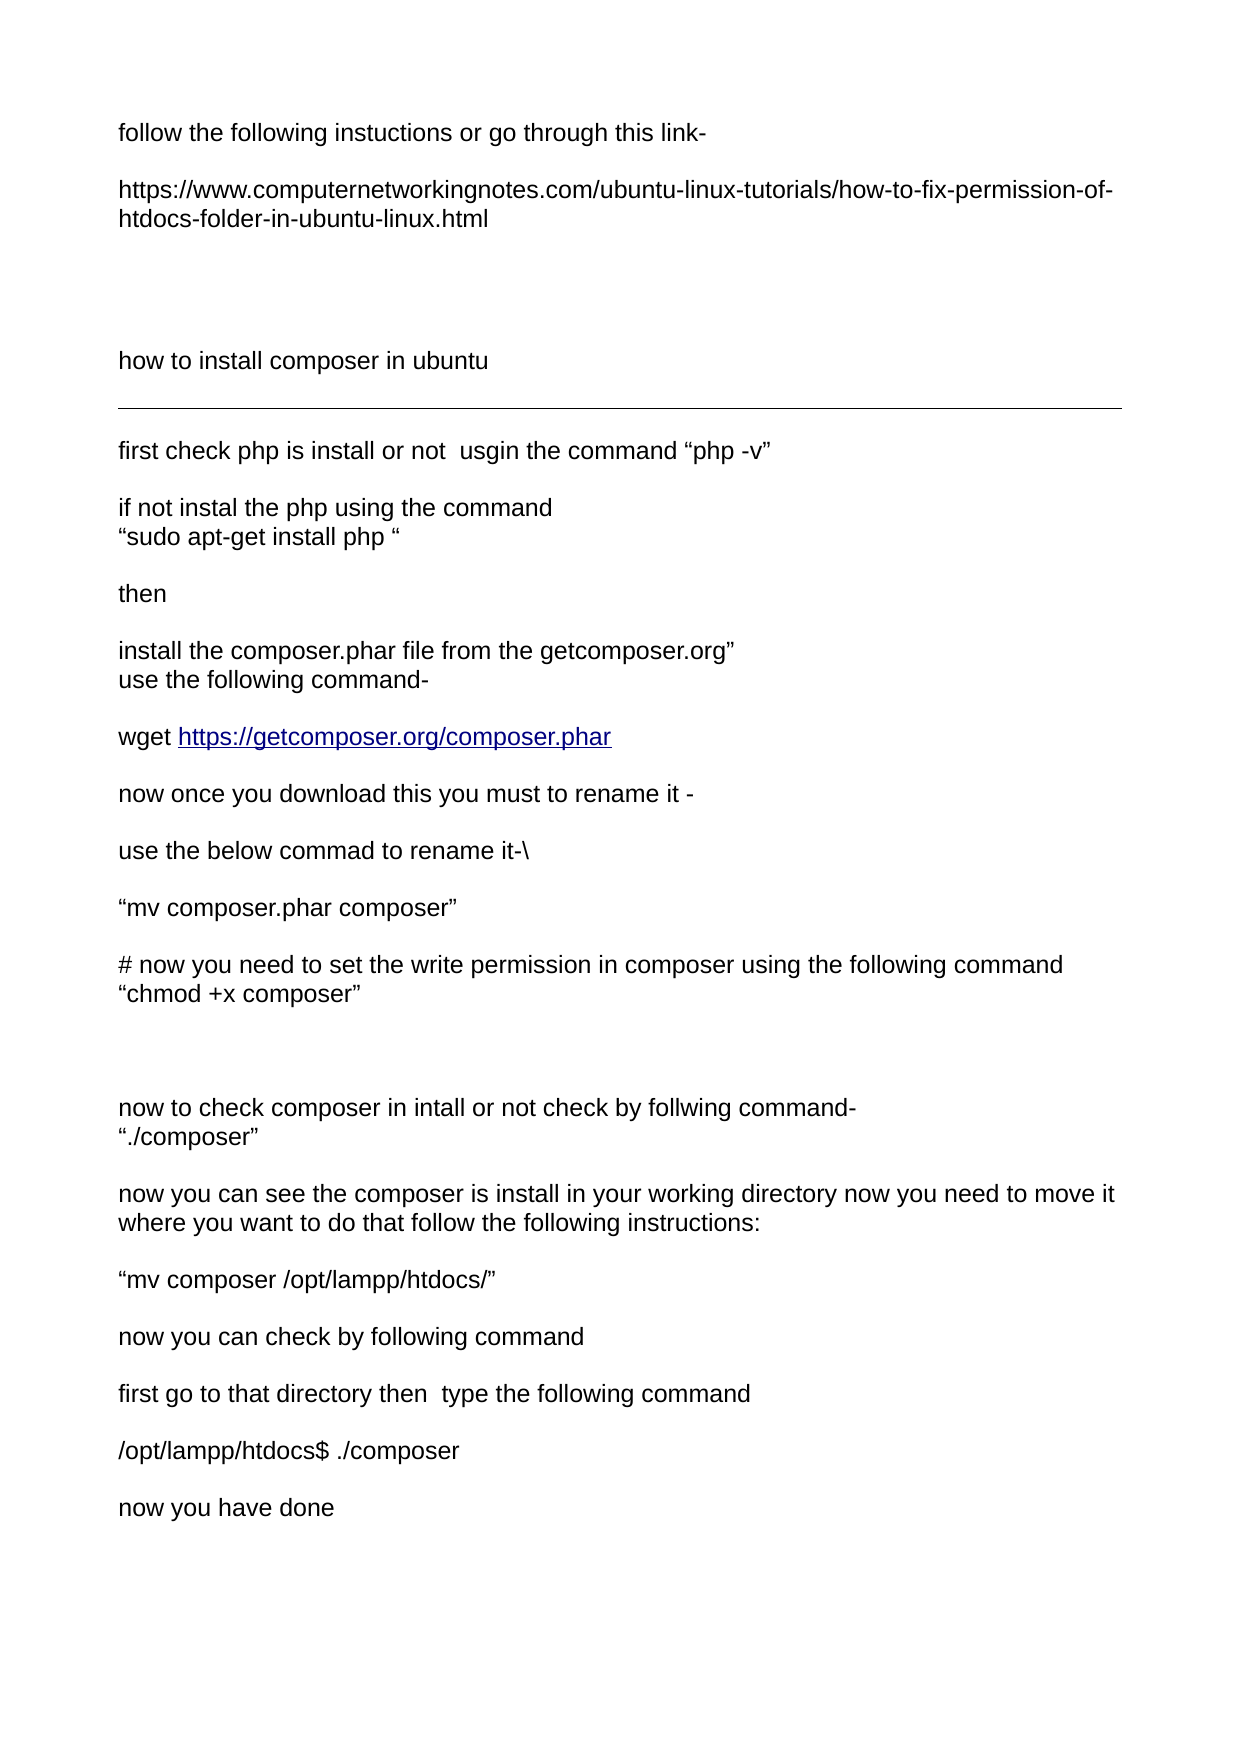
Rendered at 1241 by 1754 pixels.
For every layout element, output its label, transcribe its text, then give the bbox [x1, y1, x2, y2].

text now once you download this you must to rename it - [118, 779, 1122, 808]
text /opt/lampp/htdocs$ ./composer [118, 1436, 1122, 1465]
text first go to that directory then type the following command [118, 1379, 1122, 1408]
text now you can check by following command [118, 1322, 1122, 1351]
text follow the following instuctions or go through this link- [118, 118, 1122, 147]
text if not instal the php using the command [118, 493, 1122, 522]
text use the below commad to rename it-\ [118, 836, 1122, 865]
text # now you need to set the write permission in composer using the following command [118, 950, 1122, 979]
text first check php is install or not usgin the command “php -v” [118, 436, 1122, 465]
text how to install composer in ubuntu [118, 346, 1122, 375]
text wget https://getcomposer.org/composer.phar [118, 722, 1122, 751]
text use the following command- [118, 665, 1122, 693]
text “mv composer /opt/lampp/htdocs/” [118, 1265, 1122, 1293]
text https://www.computernetworkingnotes.com/ubuntu-linux-tutorials/how-to-fix-permission-of-htdocs-folder-in-ubuntu-linux.html [118, 175, 1122, 233]
text where you want to do that follow the following instructions: [118, 1208, 1122, 1236]
text now to check composer in intall or not check by follwing command- [118, 1093, 1122, 1122]
text “sudo apt-get install php “ [118, 522, 1122, 551]
text now you can see the composer is install in your working directory now you need to move it [118, 1179, 1122, 1208]
text “chmod +x composer” [118, 979, 1122, 1008]
text then [118, 579, 1122, 608]
text “mv composer.phar composer” [118, 893, 1122, 922]
text now you have done [118, 1493, 1122, 1522]
text “./composer” [118, 1122, 1122, 1151]
text install the composer.phar file from the getcomposer.org” [118, 636, 1122, 665]
